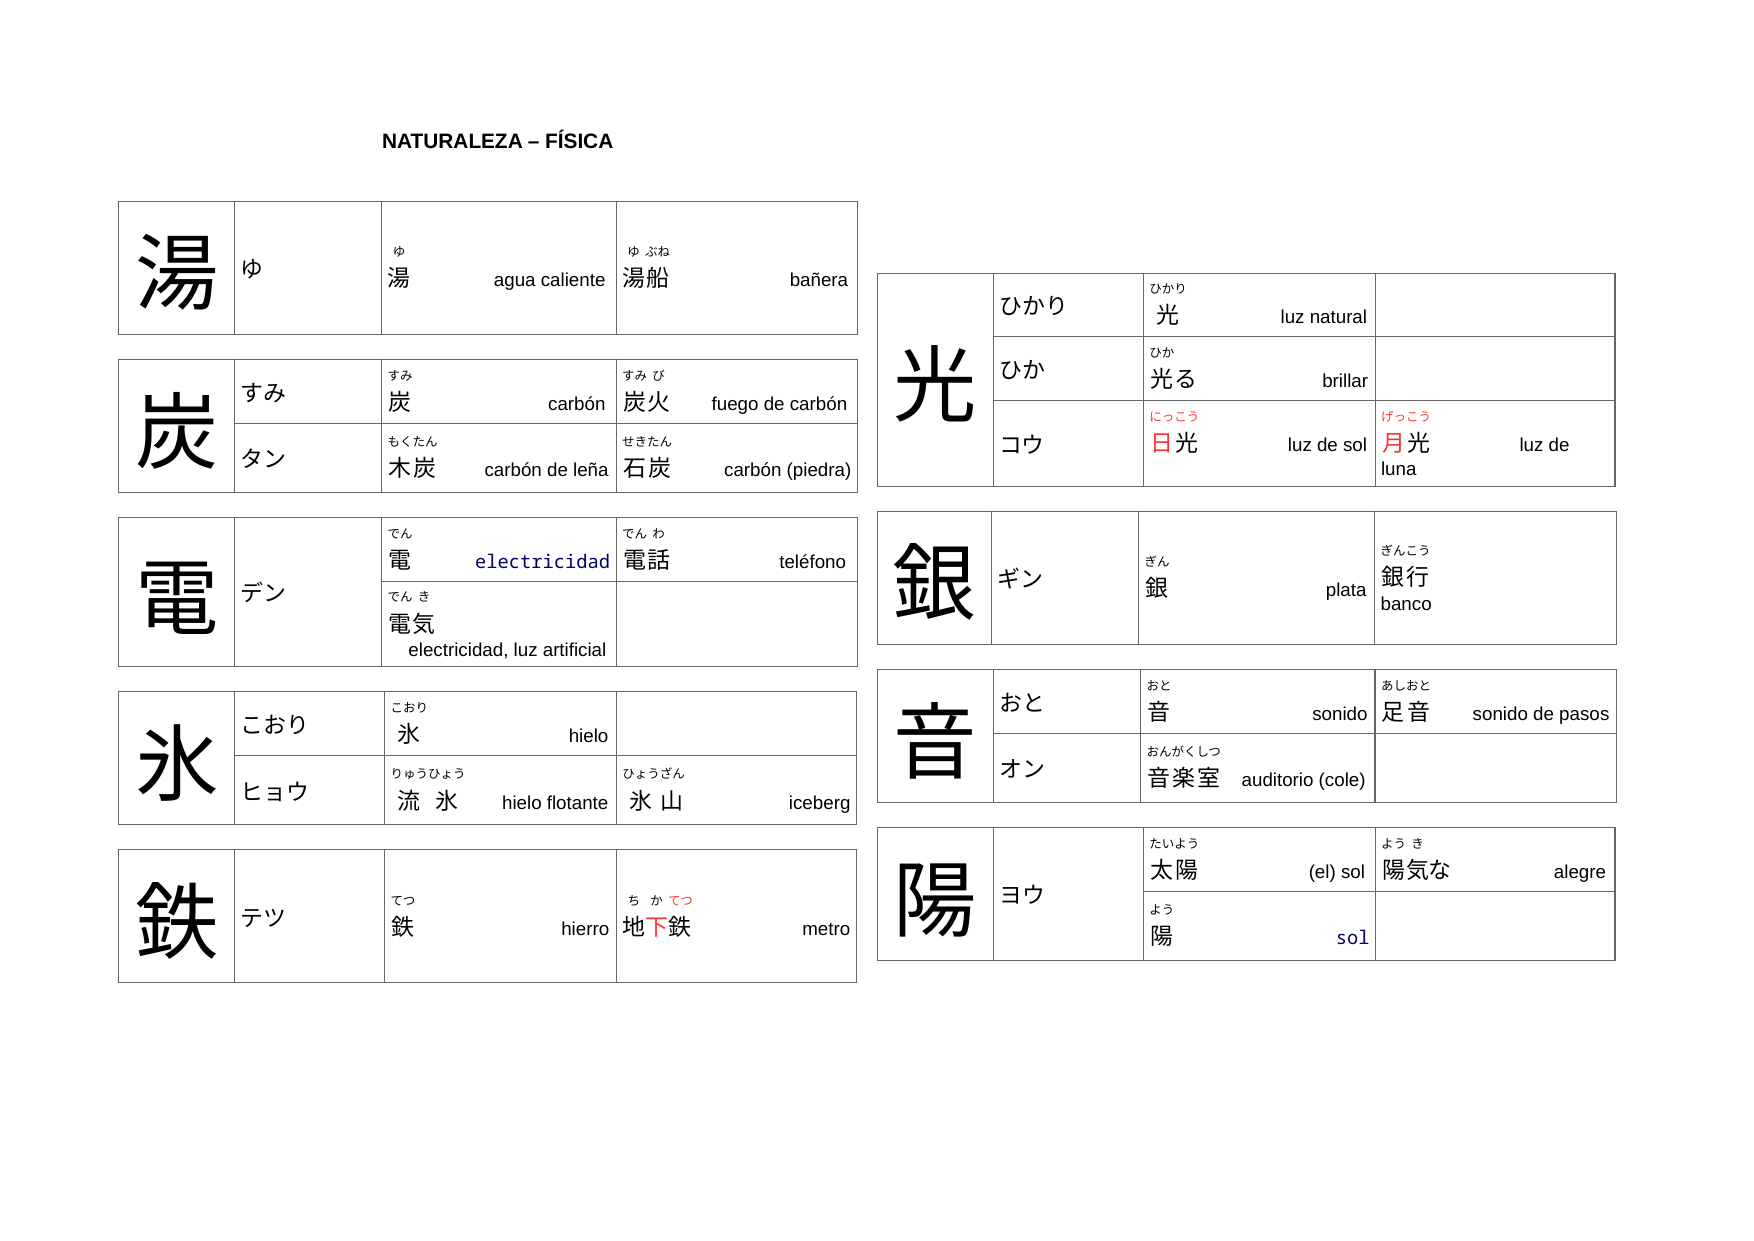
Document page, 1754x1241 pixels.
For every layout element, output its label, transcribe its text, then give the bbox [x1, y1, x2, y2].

table_header 陽よう気きな alegre [1376, 828, 1614, 891]
table_cell 陽よう sol [1144, 892, 1375, 960]
table_header 鉄てつ hierro [385, 850, 616, 982]
table_header 電 [119, 518, 234, 666]
table_header 地ち下か鉄てつ metro [617, 850, 856, 982]
table_cell ひか [994, 337, 1143, 400]
table_header ヨウ [994, 828, 1143, 960]
table_header 氷こおり hielo [385, 692, 616, 755]
table_header 鉄 [119, 850, 234, 982]
table_cell [1376, 892, 1614, 960]
table_header 足あし音おと sonido de pasos [1376, 670, 1616, 732]
table_header 銀ぎん plata [1139, 512, 1374, 644]
table_header テツ [235, 850, 384, 982]
table_cell 流りゅう氷ひょう hielo flotante [385, 756, 616, 824]
table_header 光 [878, 274, 993, 486]
table_cell [1376, 734, 1616, 802]
table_header ひかり [994, 274, 1143, 336]
table_header 音 [878, 670, 993, 802]
text NATURALEZA – FÍSICA [118, 129, 877, 153]
table_header 銀ぎん行こう banco [1375, 512, 1616, 644]
table_header [617, 692, 856, 755]
table_header ゆ [235, 202, 381, 334]
table_cell 月げっ光こう luz de luna [1376, 401, 1614, 486]
table_header こおり [235, 692, 384, 755]
table_header 湯ゆ agua caliente [382, 202, 616, 334]
table_header すみ [235, 360, 381, 422]
table_header 湯ゆ船ぶね bañera [617, 202, 857, 334]
table_header 電でん electricidad [382, 518, 616, 581]
table_header おと [994, 670, 1140, 732]
table_header 音おと sonido [1141, 670, 1374, 732]
table_header 陽 [878, 828, 993, 960]
table_header [1376, 274, 1614, 336]
table_header 炭すみ火び fuego de carbón [617, 360, 857, 422]
table_cell [1376, 337, 1614, 400]
table_header ギン [992, 512, 1138, 644]
table_cell 石せき炭たん carbón (piedra) [617, 424, 857, 492]
table_cell コウ [994, 401, 1143, 486]
table_header デン [235, 518, 381, 666]
table_cell タン [235, 424, 381, 492]
table_header 炭すみ carbón [382, 360, 616, 422]
table_header 湯 [119, 202, 234, 334]
table_cell 木もく炭たん carbón de leña [382, 424, 616, 492]
table_header 炭 [119, 360, 234, 492]
table_cell 日にっ光こう luz de sol [1144, 401, 1375, 486]
table_cell オン [994, 734, 1140, 802]
table_cell [617, 582, 857, 666]
table_header 銀 [878, 512, 991, 644]
table_cell 電でん気き electricidad, luz artificial [382, 582, 616, 666]
table_cell ヒョウ [235, 756, 384, 824]
table_cell 音おん楽がく室しつ auditorio (cole) [1141, 734, 1374, 802]
table_header 光ひかり luz natural [1144, 274, 1375, 336]
table_header 太たい陽よう (el) sol [1144, 828, 1375, 891]
table_header 氷 [119, 692, 234, 824]
table_cell 氷ひょう山ざん iceberg [617, 756, 856, 824]
table_cell 光ひかる brillar [1144, 337, 1375, 400]
table_header 電でん話わ teléfono [617, 518, 857, 581]
